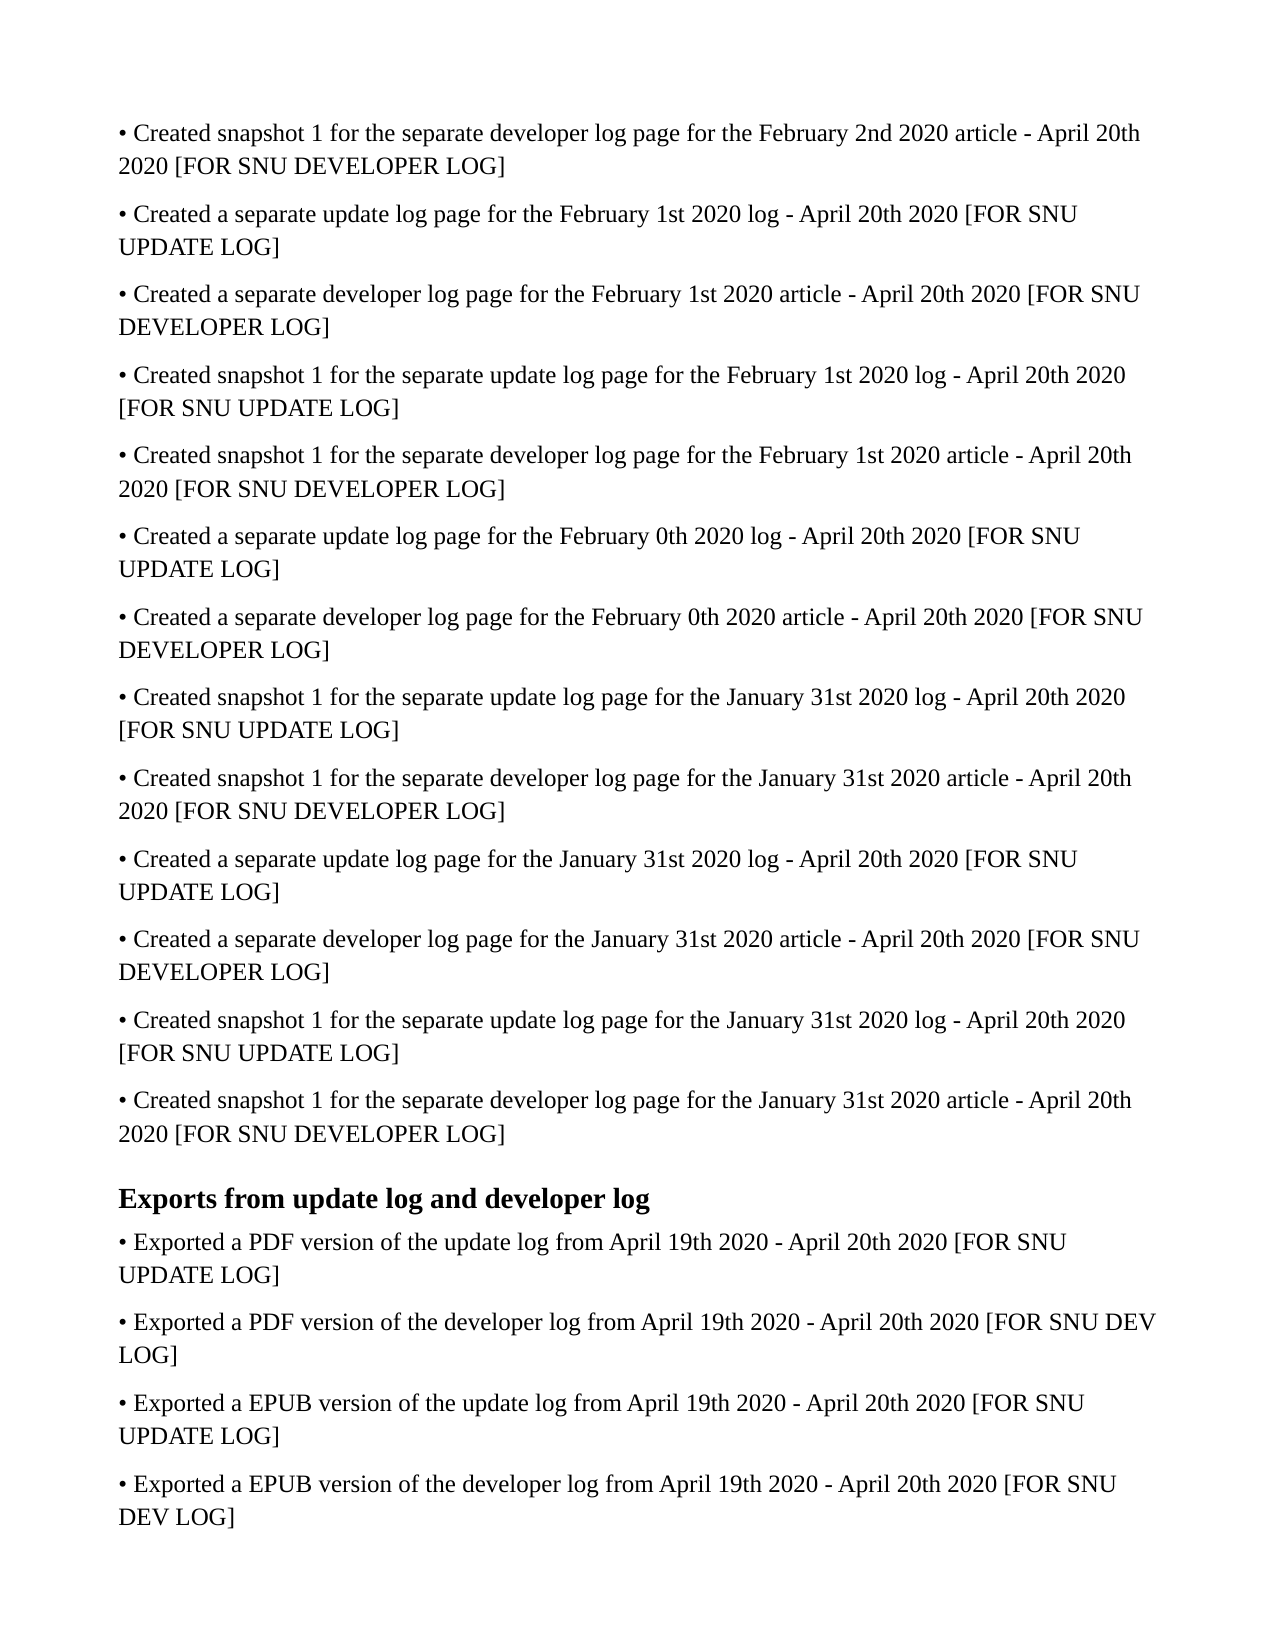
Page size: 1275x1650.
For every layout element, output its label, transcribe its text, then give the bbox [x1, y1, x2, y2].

text • Exported a EPUB version of the developer log from April 19th 2020 - April 20th 2020 [FOR SNU DEV LOG] [118, 1469, 1157, 1531]
text • Created a separate developer log page for the February 1st 2020 article - April 20th 2020 [FOR SNU DEVELOPER LOG] [118, 279, 1157, 341]
text • Created snapshot 1 for the separate developer log page for the January 31st 2020 article - April 20th 2020 [FOR SNU DEVELOPER LOG] [118, 763, 1157, 825]
subtitle Exports from update log and developer log [118, 1181, 1157, 1214]
text • Created a separate developer log page for the February 0th 2020 article - April 20th 2020 [FOR SNU DEVELOPER LOG] [118, 602, 1157, 664]
text • Created a separate update log page for the January 31st 2020 log - April 20th 2020 [FOR SNU UPDATE LOG] [118, 844, 1157, 906]
text • Created a separate update log page for the February 1st 2020 log - April 20th 2020 [FOR SNU UPDATE LOG] [118, 199, 1157, 261]
text • Created a separate developer log page for the January 31st 2020 article - April 20th 2020 [FOR SNU DEVELOPER LOG] [118, 924, 1157, 986]
text • Created snapshot 1 for the separate developer log page for the February 1st 2020 article - April 20th 2020 [FOR SNU DEVELOPER LOG] [118, 441, 1157, 502]
text • Exported a PDF version of the developer log from April 19th 2020 - April 20th 2020 [FOR SNU DEV LOG] [118, 1307, 1157, 1369]
text • Created snapshot 1 for the separate developer log page for the February 2nd 2020 article - April 20th 2020 [FOR SNU DEVELOPER LOG] [118, 118, 1157, 180]
text • Created snapshot 1 for the separate update log page for the January 31st 2020 log - April 20th 2020 [FOR SNU UPDATE LOG] [118, 682, 1157, 744]
text • Exported a EPUB version of the update log from April 19th 2020 - April 20th 2020 [FOR SNU UPDATE LOG] [118, 1388, 1157, 1450]
text • Created snapshot 1 for the separate update log page for the February 1st 2020 log - April 20th 2020 [FOR SNU UPDATE LOG] [118, 360, 1157, 422]
text • Created a separate update log page for the February 0th 2020 log - April 20th 2020 [FOR SNU UPDATE LOG] [118, 521, 1157, 583]
text • Created snapshot 1 for the separate developer log page for the January 31st 2020 article - April 20th 2020 [FOR SNU DEVELOPER LOG] [118, 1086, 1157, 1147]
text • Created snapshot 1 for the separate update log page for the January 31st 2020 log - April 20th 2020 [FOR SNU UPDATE LOG] [118, 1005, 1157, 1067]
text • Exported a PDF version of the update log from April 19th 2020 - April 20th 2020 [FOR SNU UPDATE LOG] [118, 1227, 1157, 1289]
